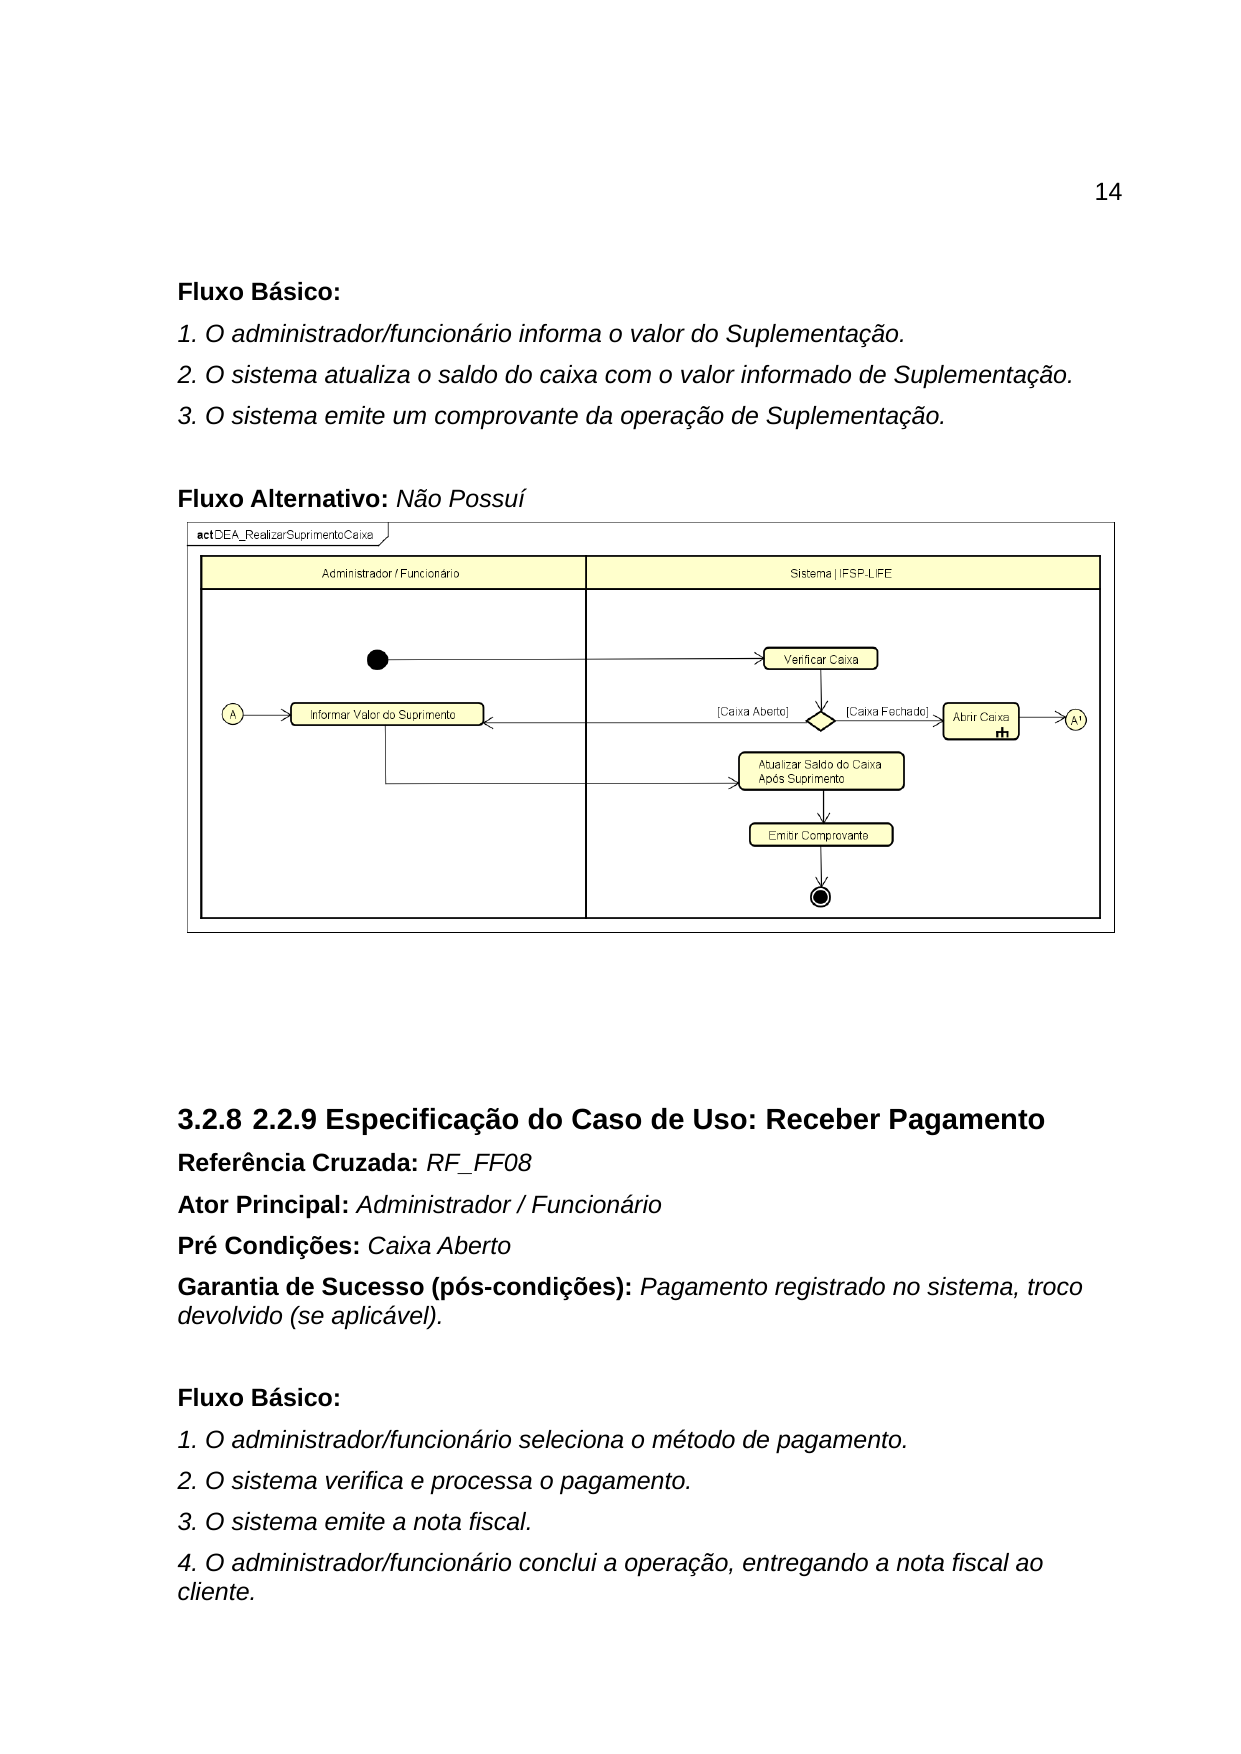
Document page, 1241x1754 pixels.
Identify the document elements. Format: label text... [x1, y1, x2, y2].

text Fluxo Básico: [177, 277, 1122, 306]
text Pré Condições: Caixa Aberto [177, 1231, 1122, 1259]
text 4. O administrador/funcionário conclui a operação, entregando a nota fiscal ao cliente. [177, 1548, 1122, 1606]
text Fluxo Básico: [177, 1383, 1122, 1412]
text 3. O sistema emite um comprovante da operação de Suplementação. [177, 401, 1122, 430]
text 2. O sistema verifica e processa o pagamento. [177, 1466, 1122, 1494]
text Ator Principal: Administrador / Funcionário [177, 1189, 1122, 1218]
text 3. O sistema emite a nota fiscal. [177, 1507, 1122, 1536]
text Referência Cruzada: RF_FF08 [177, 1148, 1122, 1177]
text Fluxo Alternativo: Não Possuí [177, 484, 1122, 512]
subtitle 2.2.9 Especificação do Caso de Uso: Receber Pagamento [177, 1102, 1122, 1136]
text 2. O sistema atualiza o saldo do caixa com o valor informado de Suplementação. [177, 360, 1122, 389]
text 1. O administrador/funcionário seleciona o método de pagamento. [177, 1424, 1122, 1453]
text 1. O administrador/funcionário informa o valor do Suplementação. [177, 319, 1122, 347]
text Garantia de Sucesso (pós-condições): Pagamento registrado no sistema, troco devolvido (se aplicável). [177, 1272, 1122, 1329]
